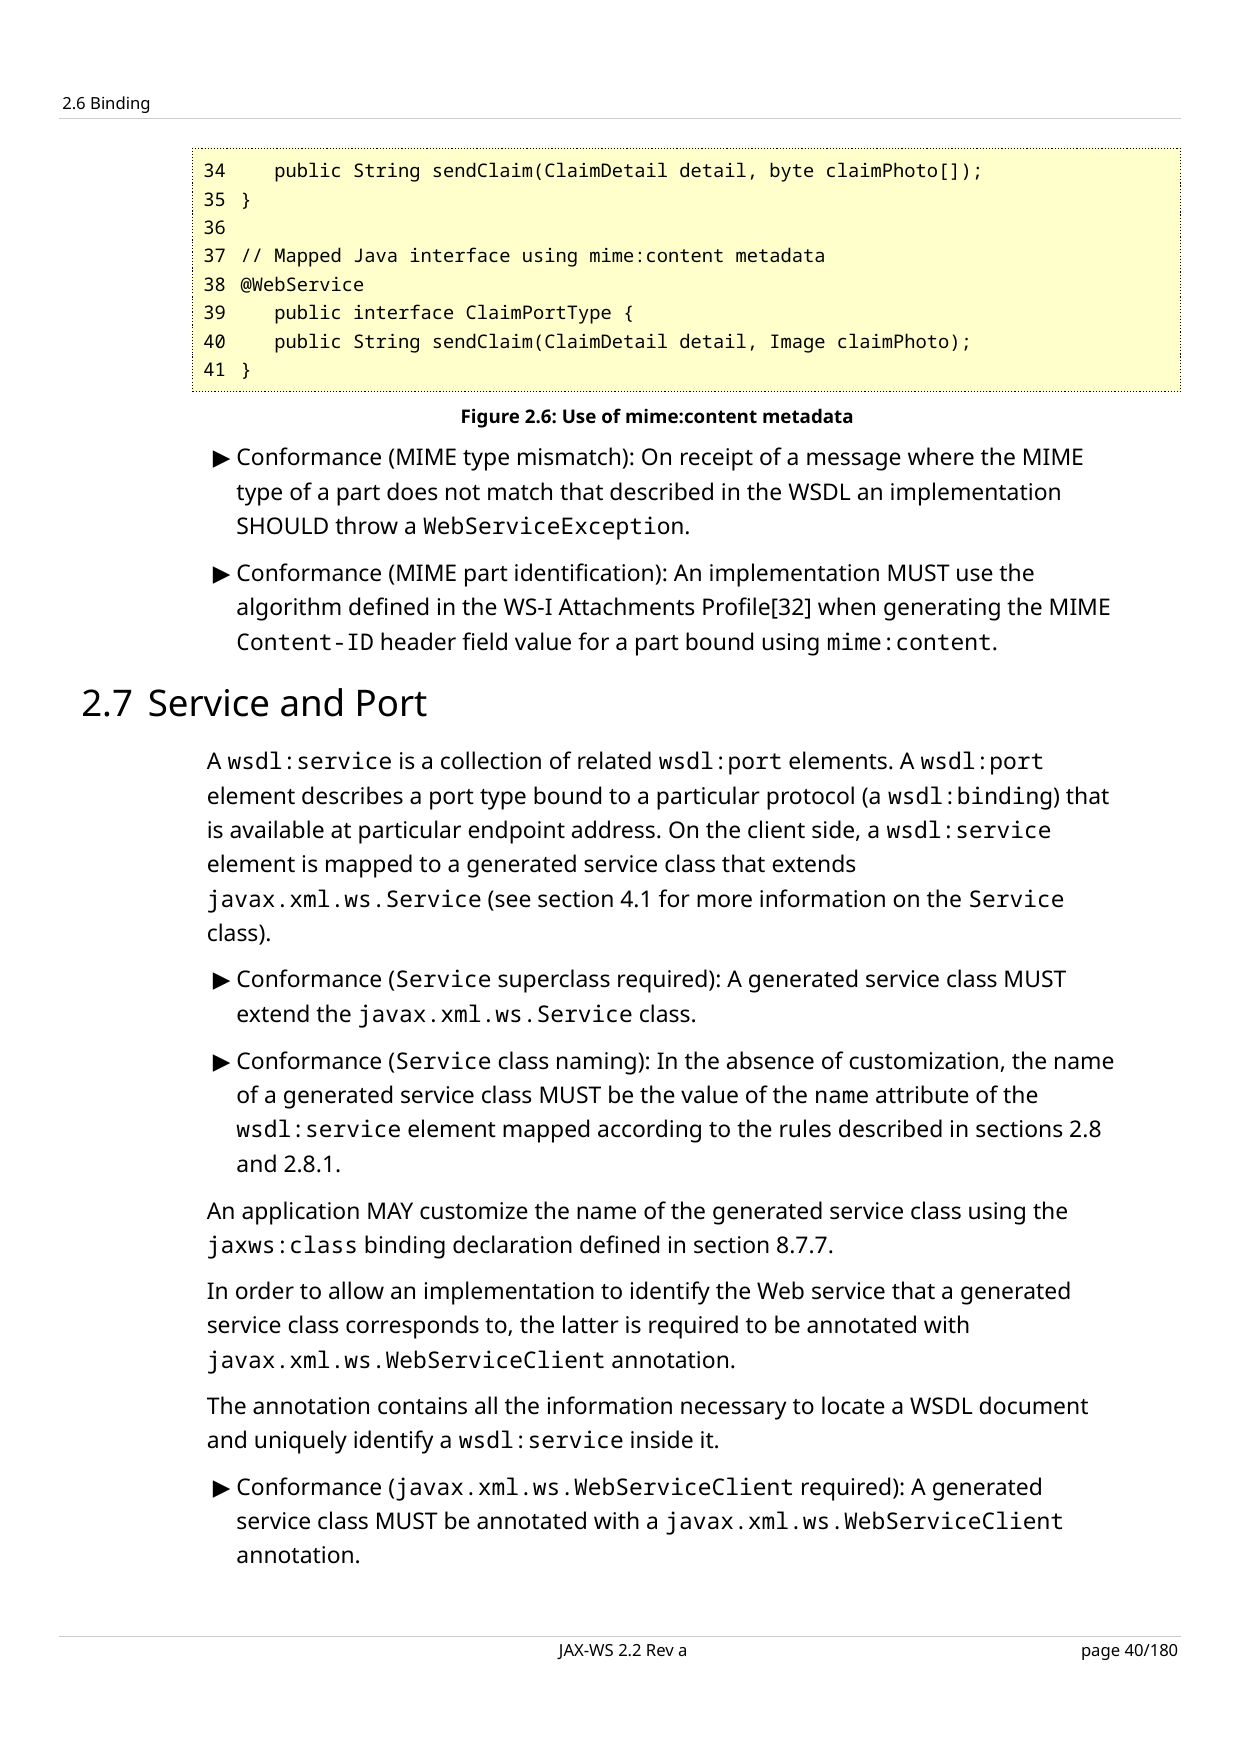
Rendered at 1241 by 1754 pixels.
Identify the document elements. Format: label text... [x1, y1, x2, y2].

list public String sendClaim(ClaimDetail detail, Image claimPhoto); [192, 318, 1181, 347]
list // Mapped Java interface using mime:content metadata [192, 233, 1181, 261]
list } [192, 176, 1181, 204]
list Conformance (javax.xml.ws.WebServiceClient required): A generated service class MUST be annotated with a javax.xml.ws.WebServiceClient annotation. [221, 1471, 1122, 1571]
list @WebService [192, 261, 1181, 290]
text A wsdl:service is a collection of related wsdl:port elements. A wsdl:port element describes a port type bound to a particular protocol (a wsdl:binding) that is available at particular endpoint address. On the client side, a wsdl:service element is mapped to a generated service class that extends javax.xml.ws.Service (see section 4.1 for more information on the Service class). [207, 745, 1122, 948]
list Conformance (Service superclass required): A generated service class MUST extend the javax.xml.ws.Service class. [221, 963, 1122, 1029]
list } [192, 347, 1181, 392]
text An application MAY customize the name of the generated service class using the jaxws:class binding declaration defined in section 8.7.7. [207, 1194, 1122, 1260]
subtitle Service and Port [133, 678, 1181, 728]
list Conformance (Service class naming): In the absence of customization, the name of a generated service class MUST be the value of the name attribute of the wsdl:service element mapped according to the rules described in sections 2.8 and 2.8.1. [221, 1044, 1122, 1179]
list public String sendClaim(ClaimDetail detail, byte claimPhoto[]); [192, 147, 1181, 176]
text Figure 2.6: Use of mime:content metadata [192, 404, 1122, 429]
list Conformance (MIME part identification): An implementation MUST use the algorithm defined in the WS-I Attachments Profile[32] when generating the MIME Content-ID header field value for a part bound using mime:content. [221, 557, 1122, 657]
text In order to allow an implementation to identify the Web service that a generated service class corresponds to, the latter is required to be annotated with javax.xml.ws.WebServiceClient annotation. [207, 1275, 1122, 1375]
list public interface ClaimPortType { [192, 290, 1181, 318]
list Conformance (MIME type mismatch): On receipt of a message where the MIME type of a part does not match that described in the WSDL an implementation SHOULD throw a WebServiceException. [221, 441, 1122, 541]
text The annotation contains all the information necessary to locate a WSDL document and uniquely identify a wsdl:service inside it. [207, 1390, 1122, 1456]
